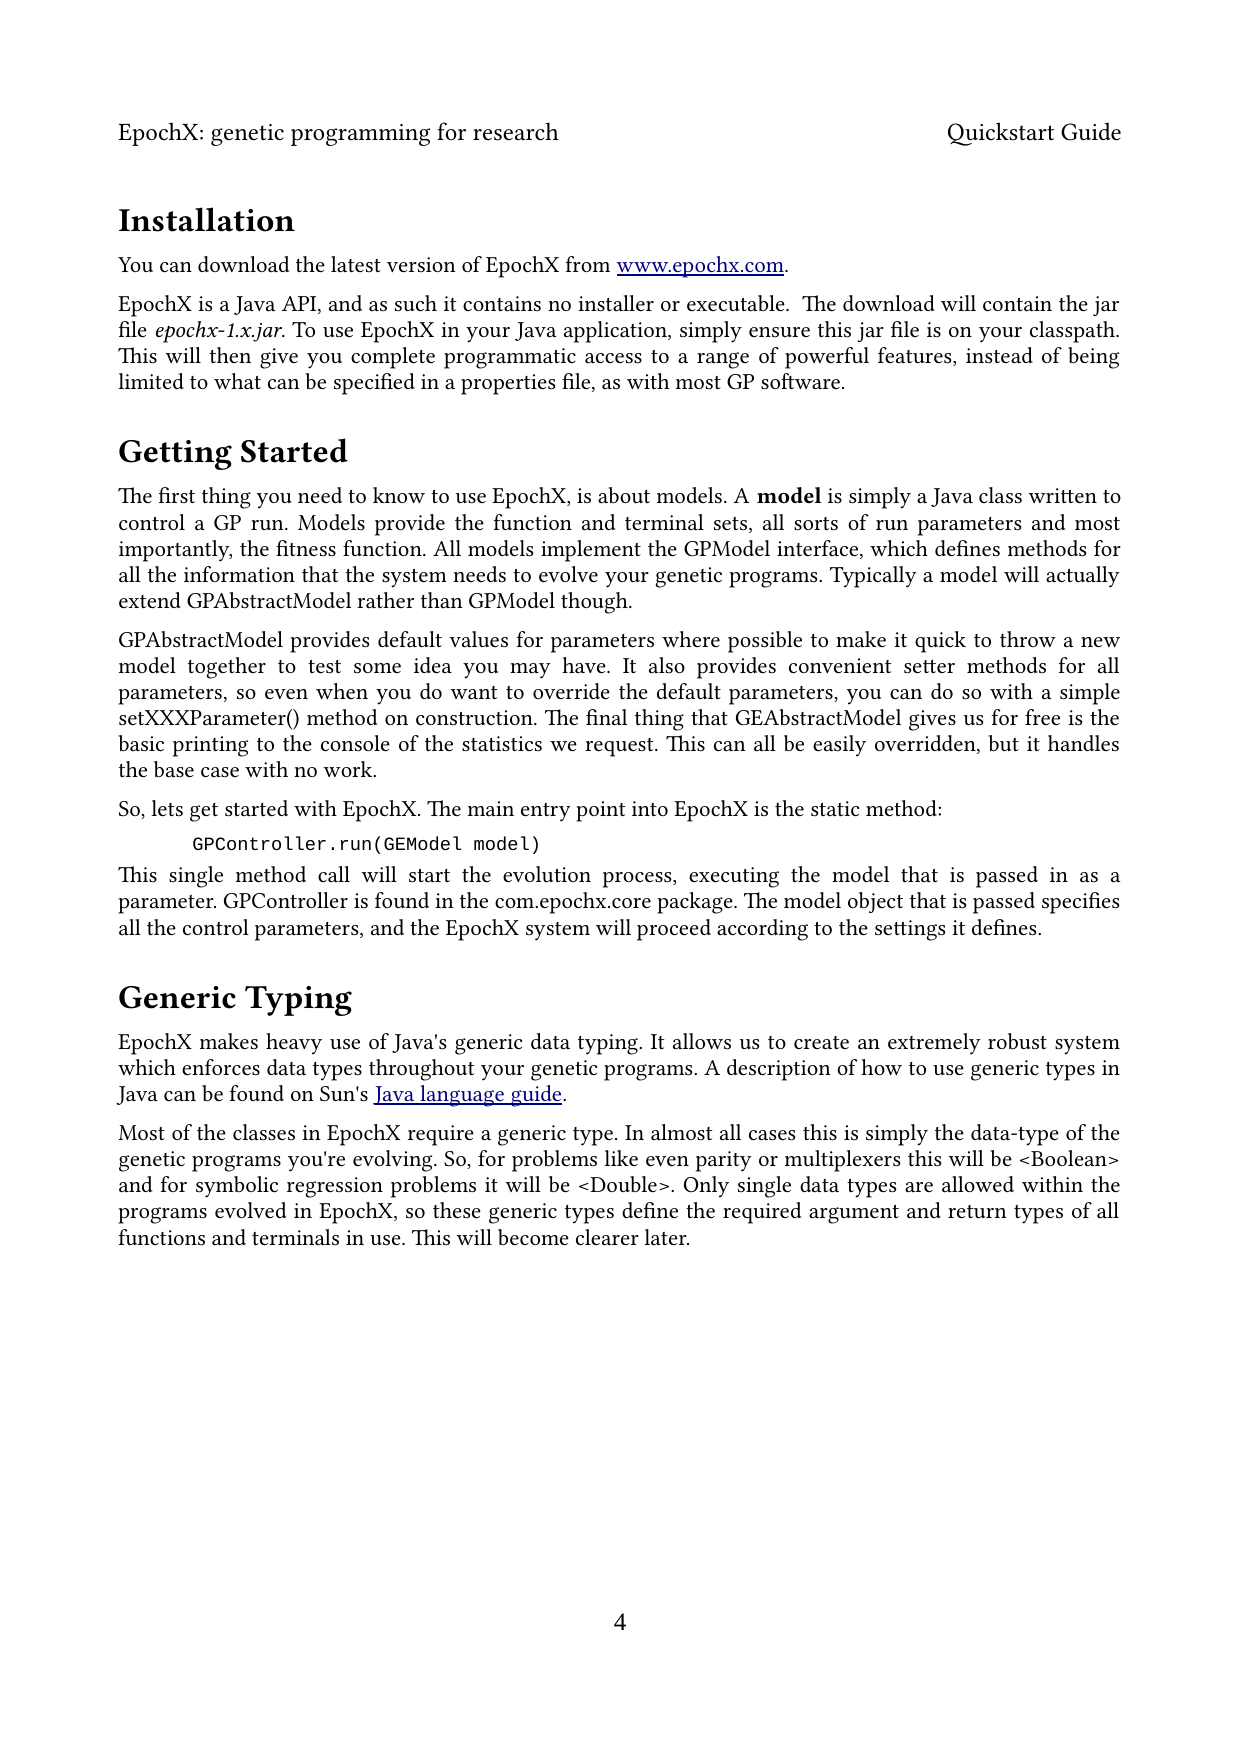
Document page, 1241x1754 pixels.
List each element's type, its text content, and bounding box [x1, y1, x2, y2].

text The first thing you need to know to use EpochX, is about models. A model is simply a Java class written to control a GP run. Models provide the function and terminal sets, all sorts of run parameters and most importantly, the fitness function. All models implement the GPModel interface, which defines methods for all the information that the system needs to evolve your genetic programs. Typically a model will actually extend GPAbstractModel rather than GPModel though. [118, 483, 1122, 614]
subtitle Installation [118, 201, 1122, 239]
text GPController.run(GEModel model) [192, 834, 1122, 856]
text EpochX is a Java API, and as such it contains no installer or executable. The download will contain the jar file epochx-1.x.jar. To use EpochX in your Java application, simply ensure this jar file is on your classpath. This will then give you complete programmatic access to a range of powerful features, instead of being limited to what can be specified in a properties file, as with most GP software. [118, 291, 1122, 395]
text Most of the classes in EpochX require a generic type. In almost all cases this is simply the data-type of the genetic programs you're evolving. So, for problems like even parity or multiplexers this will be <Boolean> and for symbolic regression problems it will be <Double>. Only single data types are allowed within the programs evolved in EpochX, so these generic types define the required argument and return types of all functions and terminals in use. This will become clearer later. [118, 1120, 1122, 1251]
text You can download the latest version of EpochX from www.epochx.com. [118, 252, 1122, 278]
subtitle Getting Started [118, 433, 1122, 471]
text So, lets get started with EpochX. The main entry point into EpochX is the static method: [118, 796, 1122, 822]
subtitle Generic Typing [118, 978, 1122, 1016]
text This single method call will start the evolution process, executing the model that is passed in as a parameter. GPController is found in the com.epochx.core package. The model object that is passed specifies all the control parameters, and the EpochX system will proceed according to the settings it defines. [118, 862, 1122, 941]
text EpochX makes heavy use of Java's generic data typing. It allows us to create an extremely robust system which enforces data types throughout your genetic programs. A description of how to use generic types in Java can be found on Sun's Java language guide. [118, 1029, 1122, 1107]
text GPAbstractModel provides default values for parameters where possible to make it quick to throw a new model together to test some idea you may have. It also provides convenient setter methods for all parameters, so even when you do want to override the default parameters, you can do so with a simple setXXXParameter() method on construction. The final thing that GEAbstractModel gives us for free is the basic printing to the console of the statistics we request. This can all be easily overridden, but it handles the base case with no work. [118, 627, 1122, 783]
